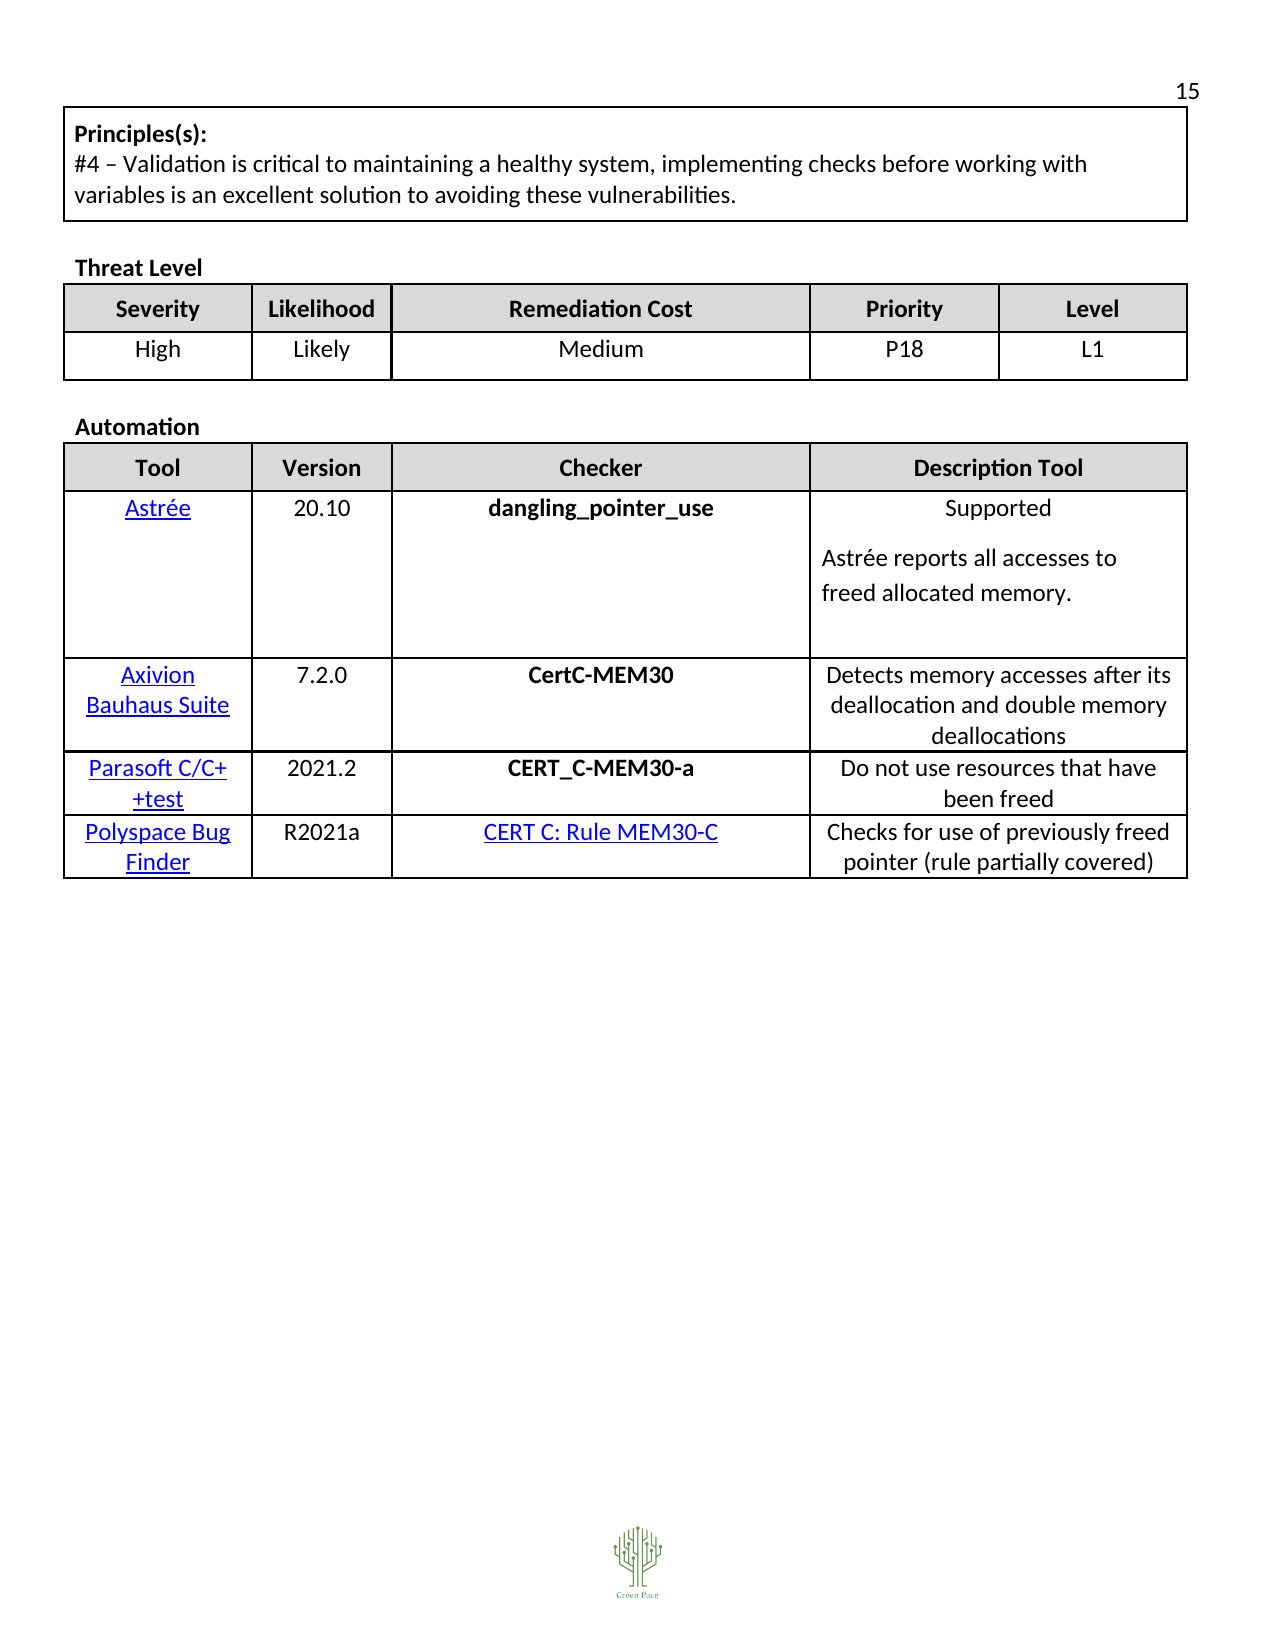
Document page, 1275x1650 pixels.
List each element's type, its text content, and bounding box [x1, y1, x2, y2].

table_cell Parasoft C/C++test [65, 753, 251, 813]
table_header Version [253, 444, 391, 490]
table_cell P18 [811, 333, 998, 379]
table_cell CERT_C-MEM30-a [393, 753, 809, 813]
table_cell CertC-MEM30 [393, 659, 809, 750]
text Threat Level [75, 253, 1200, 283]
table_cell Do not use resources that have been freed [811, 753, 1186, 813]
table_cell Likely [253, 333, 390, 379]
table_header Priority [811, 285, 998, 331]
table_cell Detects memory accesses after its deallocation and double memory deallocations [811, 659, 1186, 750]
table_cell Supported Astrée reports all accesses to freed allocated memory. [811, 492, 1186, 657]
table_cell High [65, 333, 251, 379]
table_cell L1 [1000, 333, 1186, 379]
table_header Checker [393, 444, 809, 490]
table_header Remediation Cost [393, 285, 809, 331]
table_header Level [1000, 285, 1186, 331]
table_cell 20.10 [253, 492, 391, 657]
table_header Severity [65, 285, 251, 331]
text Automation [75, 412, 1200, 442]
table_cell Axivion Bauhaus Suite [65, 659, 251, 750]
table_header Principles(s): #4 – Validation is critical to maintaining a healthy system, implementing checks before working with variables is an excellent solution to avoiding these vulnerabilities. [65, 108, 1186, 220]
table_cell Checks for use of previously freed pointer (rule partially covered) [811, 816, 1186, 877]
table_cell 7.2.0 [253, 659, 391, 750]
table_header Tool [65, 444, 251, 490]
table_cell 2021.2 [253, 753, 391, 813]
table_cell CERT C: Rule MEM30-C [393, 816, 809, 877]
table_cell Polyspace Bug Finder [65, 816, 251, 877]
picture [605, 1521, 670, 1606]
table_cell R2021a [253, 816, 391, 877]
table_cell dangling_pointer_use [393, 492, 809, 657]
table_header Likelihood [253, 285, 390, 331]
table_cell Medium [393, 333, 809, 379]
table_cell Astrée [65, 492, 251, 657]
table_header Description Tool [811, 444, 1186, 490]
